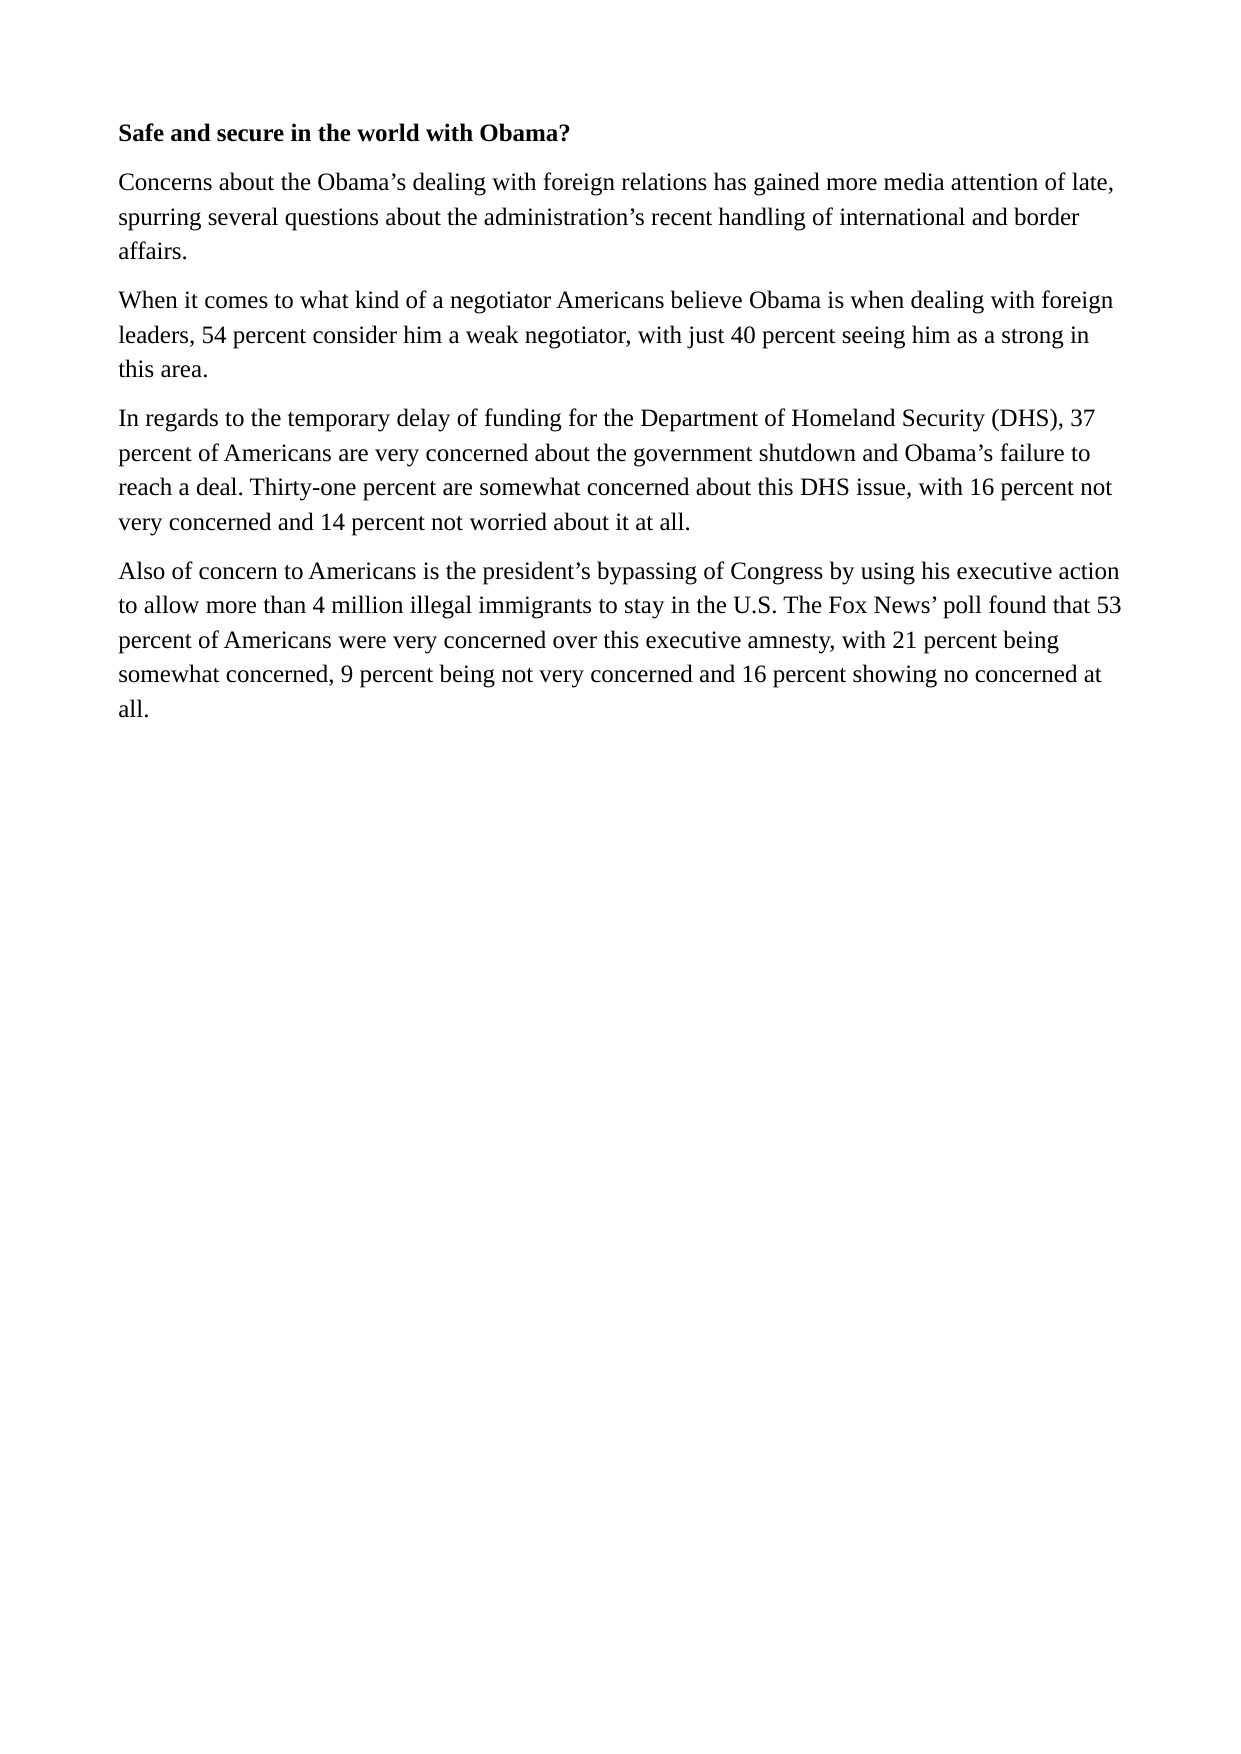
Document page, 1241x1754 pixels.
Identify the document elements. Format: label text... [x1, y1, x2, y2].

text Also of concern to Americans is the president’s bypassing of Congress by using his executive action to allow more than 4 million illegal immigrants to stay in the U.S. The Fox News’ poll found that 53 percent of Americans were very concerned over this executive amnesty, with 21 percent being somewhat concerned, 9 percent being not very concerned and 16 percent showing no concerned at all. [118, 556, 1122, 722]
text In regards to the temporary delay of funding for the Department of Homeland Security (DHS), 37 percent of Americans are very concerned about the government shutdown and Obama’s failure to reach a deal. Thirty-one percent are somewhat concerned about this DHS issue, with 16 percent not very concerned and 14 percent not worried about it at all. [118, 403, 1122, 535]
text Safe and secure in the world with Obama? [118, 118, 1122, 147]
text When it comes to what kind of a negotiator Americans believe Obama is when dealing with foreign leaders, 54 percent consider him a weak negotiator, with just 40 percent seeing him as a strong in this area. [118, 285, 1122, 383]
text Concerns about the Obama’s dealing with foreign relations has gained more media attention of late, spurring several questions about the administration’s recent handling of international and border affairs. [118, 167, 1122, 265]
